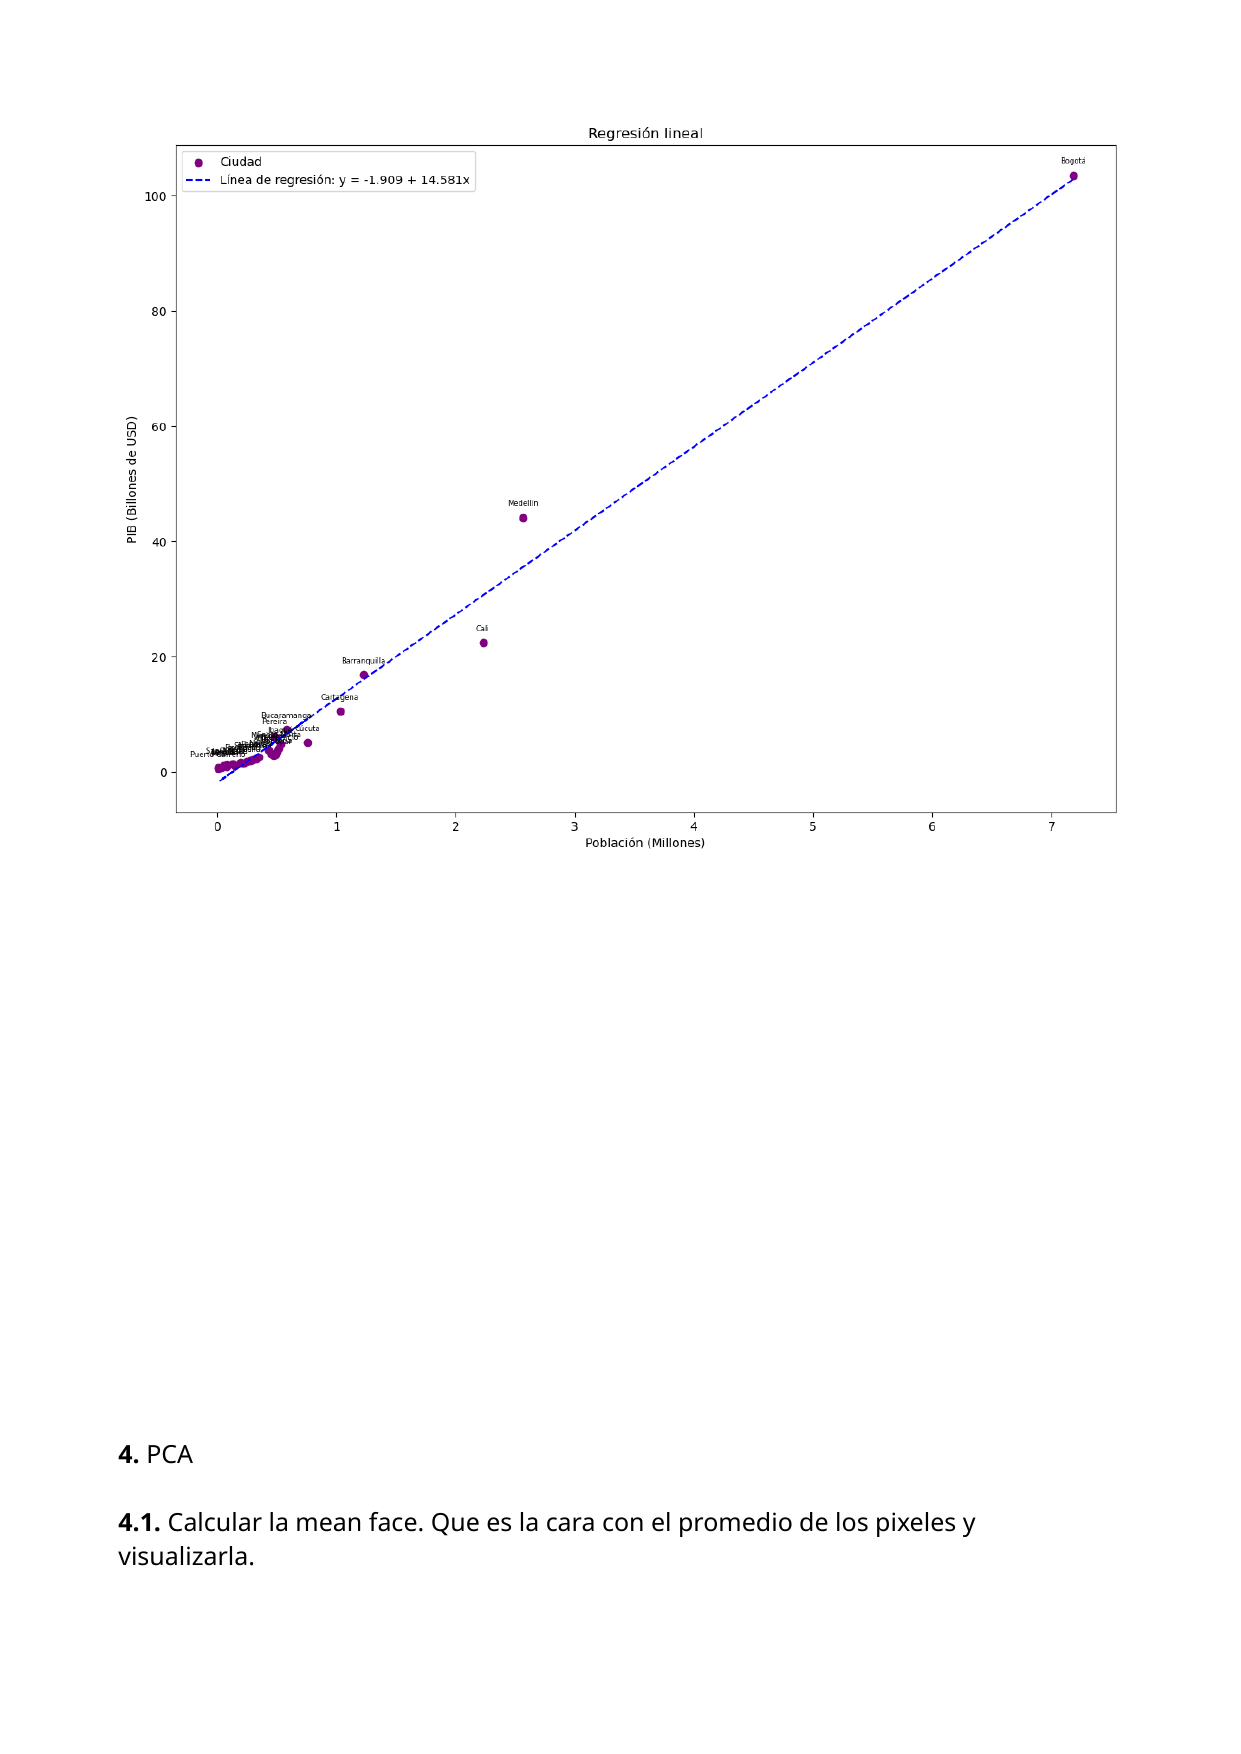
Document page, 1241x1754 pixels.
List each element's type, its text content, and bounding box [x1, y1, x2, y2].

text visualizarla. [118, 1538, 1122, 1572]
text 4. PCA [118, 1436, 1122, 1470]
text 4.1. Calcular la mean face. Que es la cara con el promedio de los pixeles y [118, 1504, 1122, 1538]
picture [118, 118, 1123, 858]
